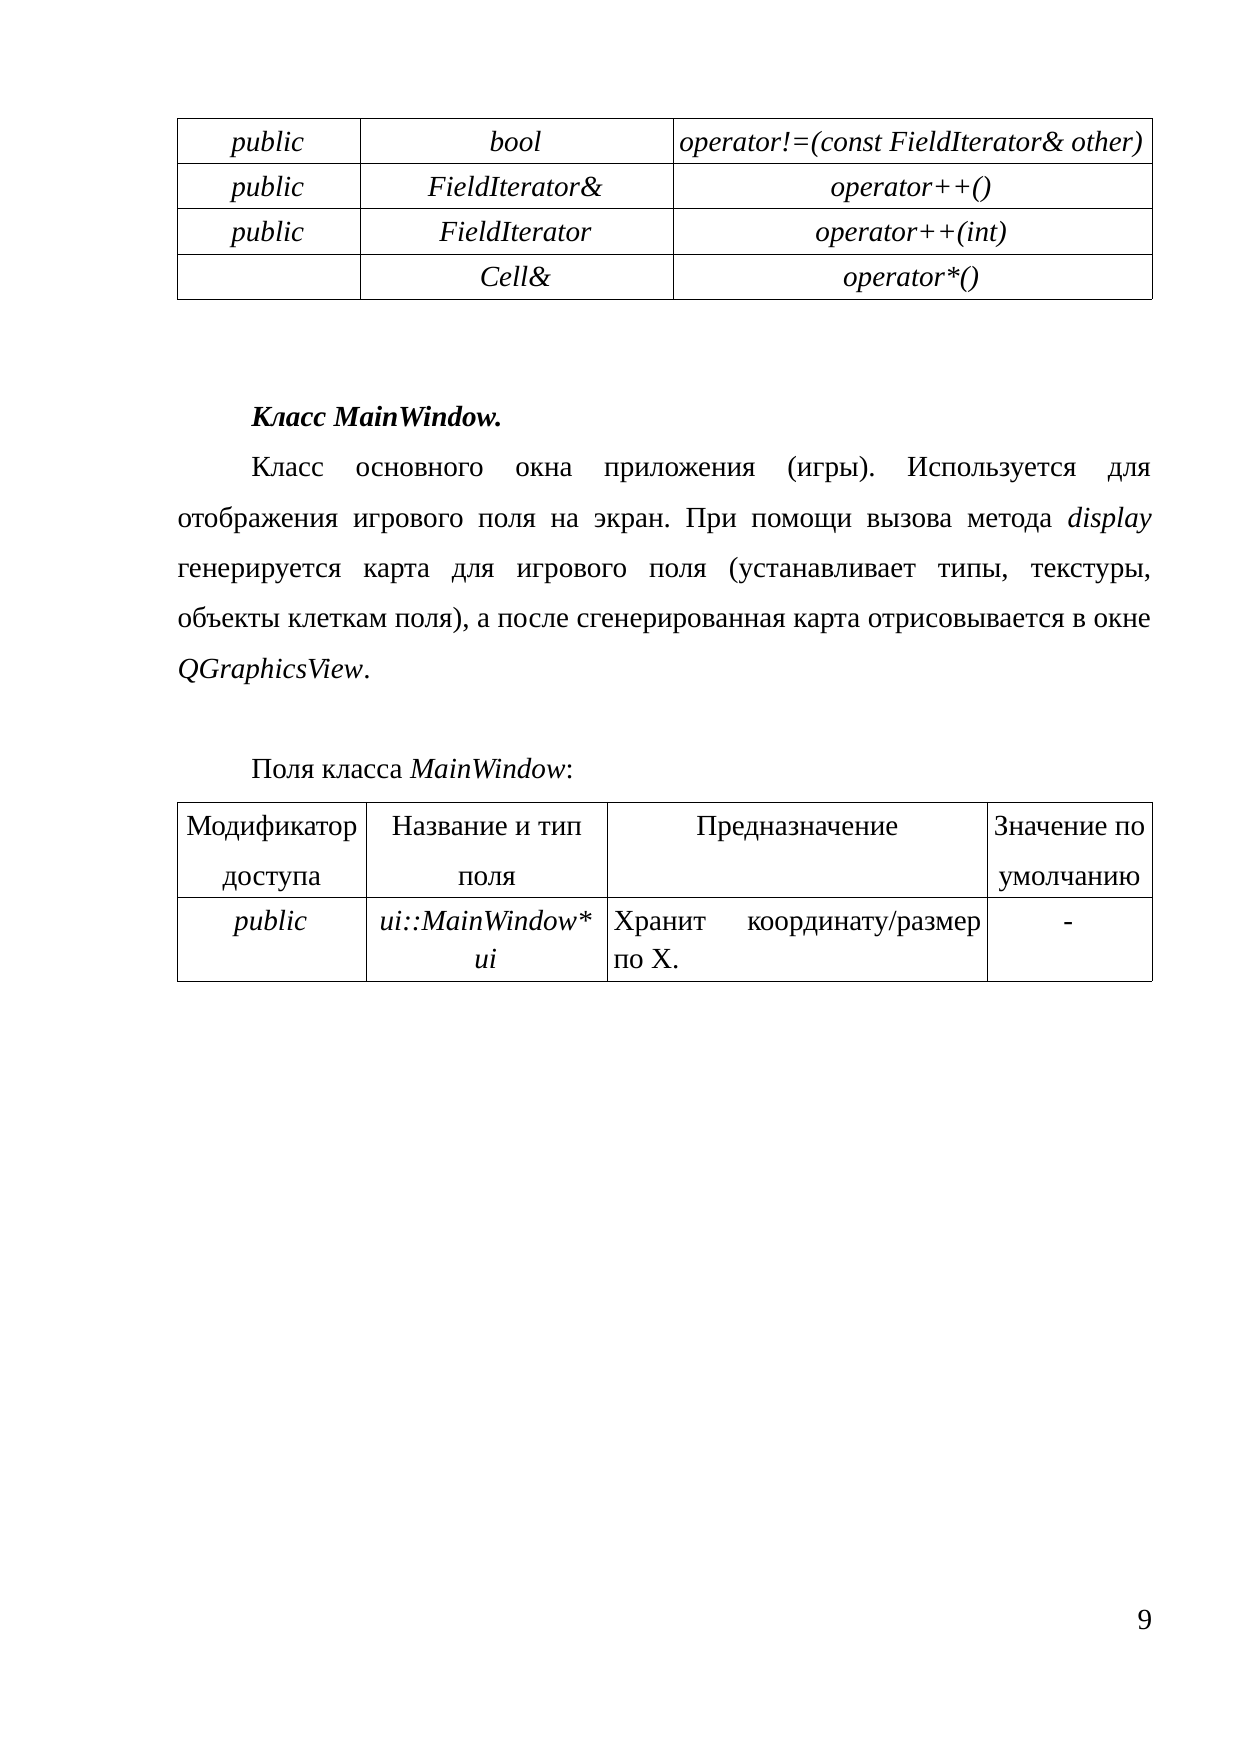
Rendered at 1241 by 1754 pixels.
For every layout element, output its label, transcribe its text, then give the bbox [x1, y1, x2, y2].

table_header Предназначение [608, 803, 987, 897]
table_header Название и тип поля [367, 803, 607, 897]
text Класс основного окна приложения (игры). Используется для отображения игрового поля на экран. При помощи вызова метода display генерируется карта для игрового поля (устанавливает типы, текстуры, объекты клеткам поля), а после сгенерированная карта отрисовывается в окне QGraphicsView. [177, 449, 1152, 684]
text Поля класса MainWindow: [177, 751, 1152, 785]
table_cell public [178, 164, 360, 208]
table_cell operator++() [674, 164, 1152, 208]
table_cell public [178, 209, 360, 253]
table_cell FieldIterator& [361, 164, 673, 208]
subtitle Класс MainWindow. [177, 399, 1152, 433]
table_cell operator!=(const FieldIterator& other) [674, 119, 1152, 163]
table_cell operator*() [674, 255, 1152, 298]
table_cell bool [361, 119, 673, 163]
table_cell ui::MainWindow* ui [367, 898, 607, 981]
table_cell Cell& [361, 255, 673, 298]
table_cell public [178, 119, 360, 163]
table_cell operator++(int) [674, 209, 1152, 253]
table_cell [178, 255, 360, 298]
table_cell FieldIterator [361, 209, 673, 253]
table_cell public [178, 898, 366, 981]
table_header Модификатор доступа [178, 803, 366, 897]
table_header Значение по умолчанию [988, 803, 1152, 897]
table_cell - [988, 898, 1152, 981]
table_cell Хранит координату/размер по X. [608, 898, 987, 981]
